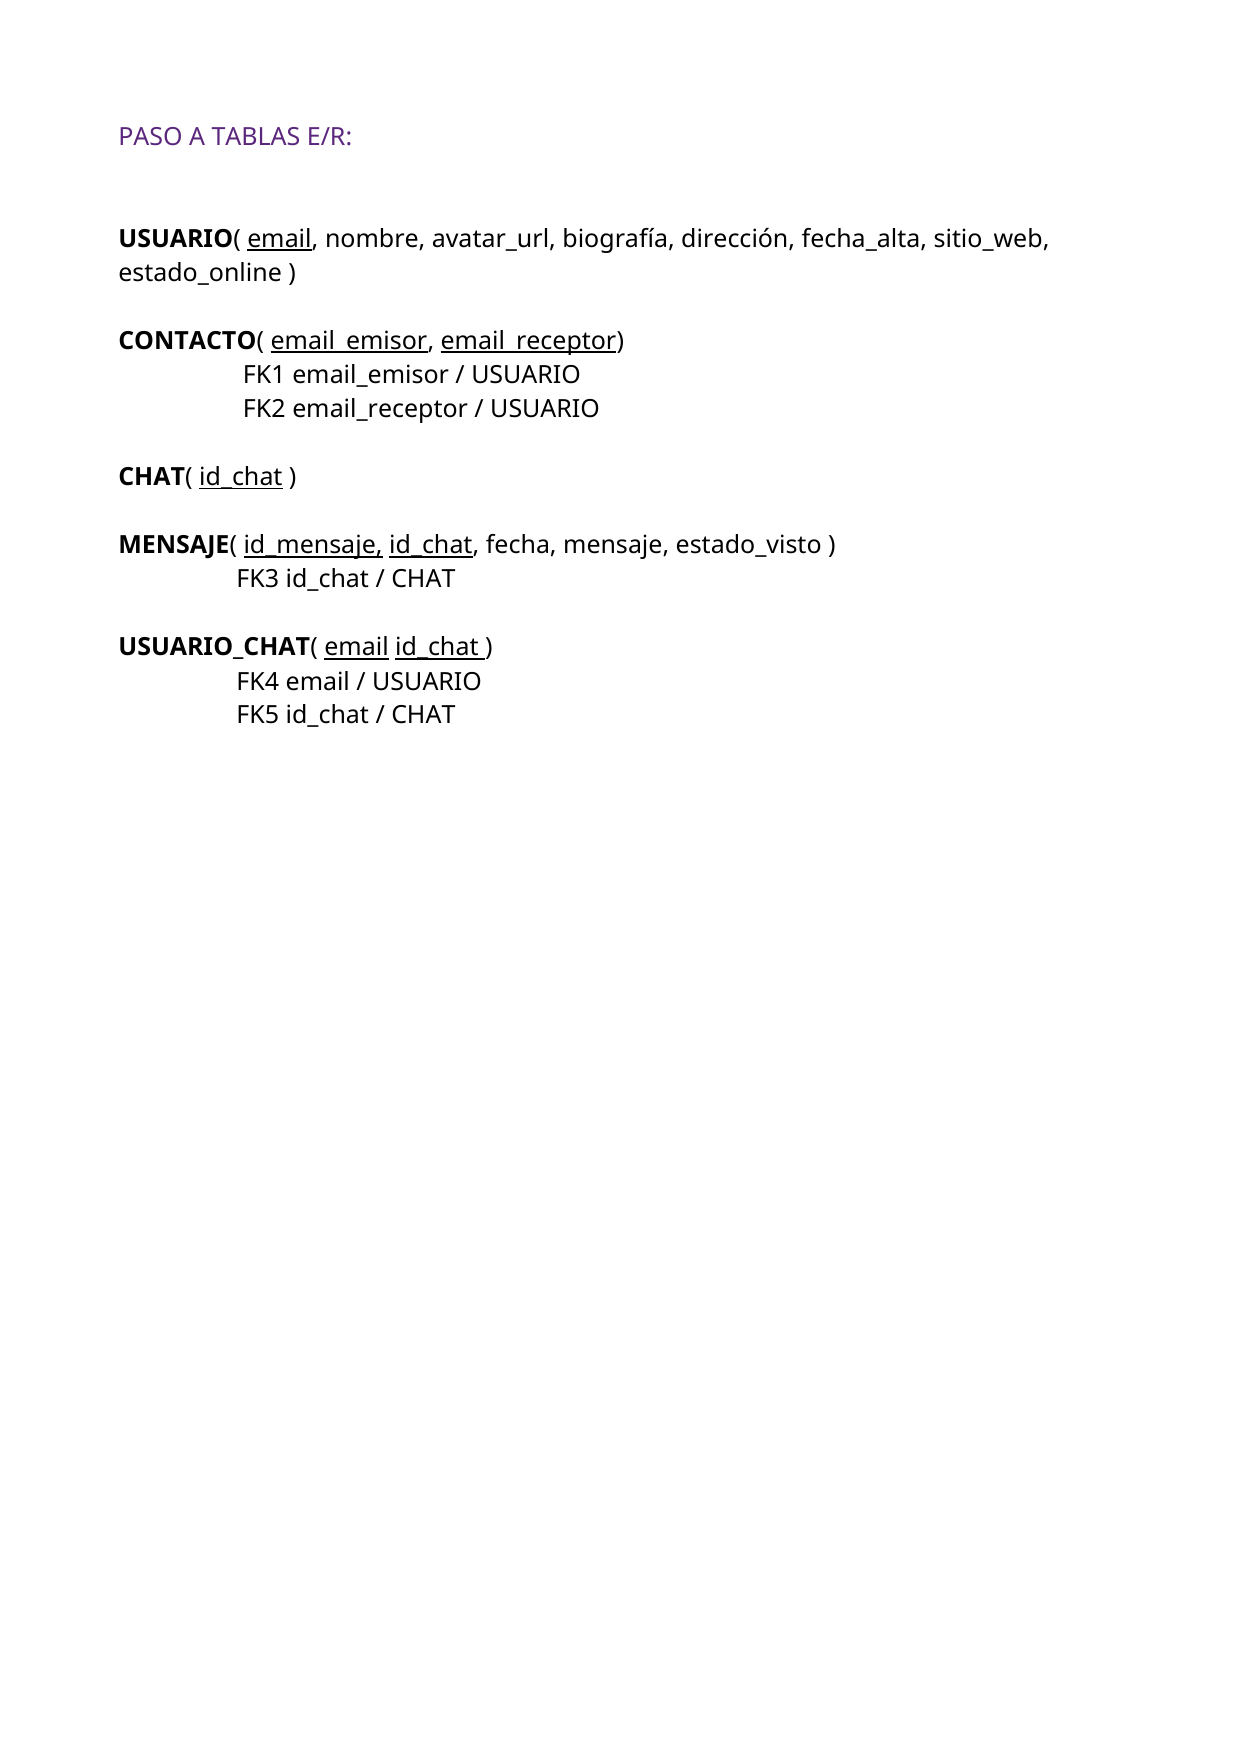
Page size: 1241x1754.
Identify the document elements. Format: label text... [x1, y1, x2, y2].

text PASO A TABLAS E/R: [118, 118, 1122, 152]
text FK2 email_receptor / USUARIO [118, 391, 1122, 425]
text FK3 id_chat / CHAT [118, 561, 1122, 595]
text CHAT( id_chat ) [118, 459, 1122, 493]
text USUARIO( email, nombre, avatar_url, biografía, dirección, fecha_alta, sitio_web, estado_online ) [118, 220, 1122, 288]
text FK1 email_emisor / USUARIO [118, 357, 1122, 391]
text CONTACTO( email_emisor, email_receptor) [118, 322, 1122, 357]
text MENSAJE( id_mensaje, id_chat, fecha, mensaje, estado_visto ) [118, 527, 1122, 561]
text USUARIO_CHAT( email id_chat ) [118, 629, 1122, 663]
text FK5 id_chat / CHAT [118, 697, 1122, 731]
text FK4 email / USUARIO [118, 663, 1122, 697]
